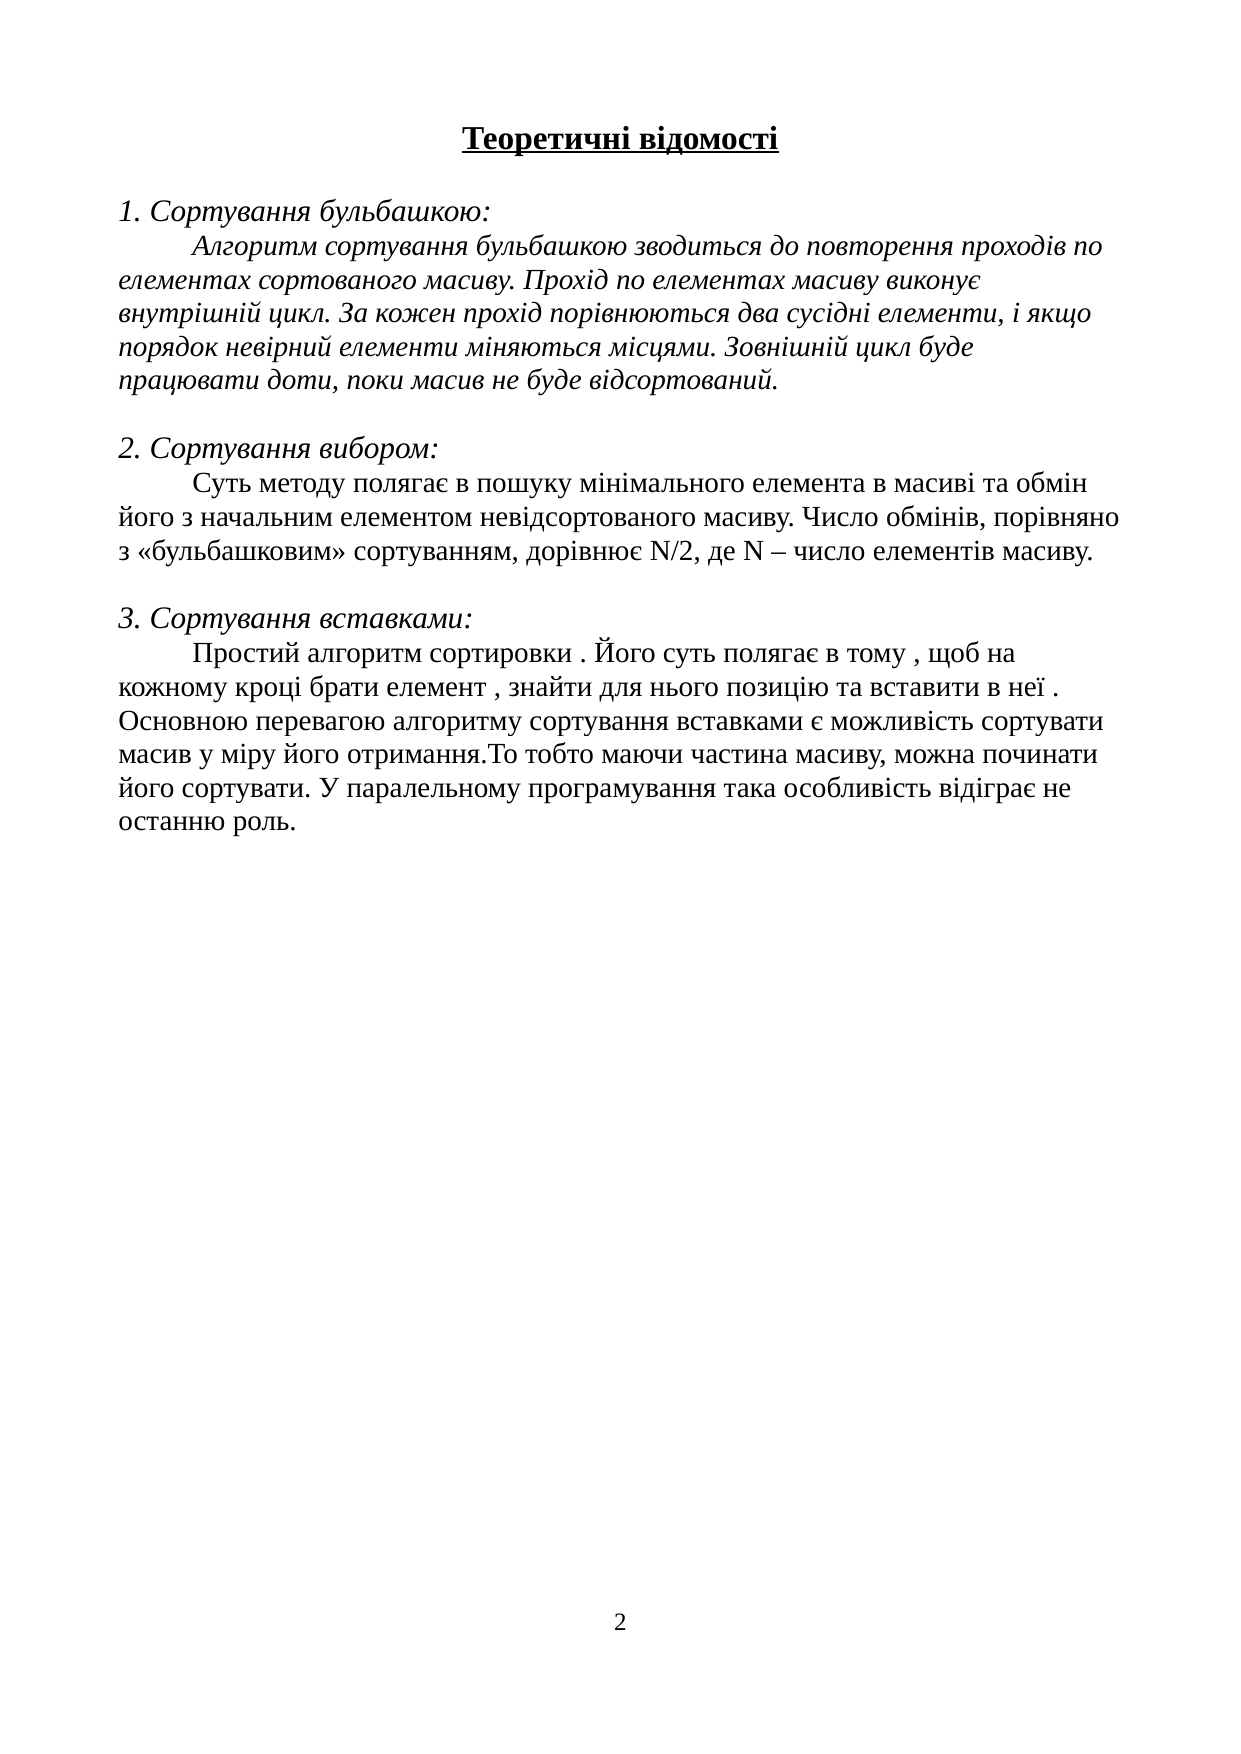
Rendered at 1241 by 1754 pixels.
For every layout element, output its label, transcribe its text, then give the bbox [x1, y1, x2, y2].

text Простий алгоритм сортировки . Його суть полягає в тому , щоб на кожному кроці брати елемент , знайти для нього позицію та вставити в неї . Основною перевагою алгоритму сортування вставками є можливість сортувати масив у міру його отримання.То тобто маючи частина масиву, можна починати його сортувати. У паралельному програмування така особливість відіграє не останню роль. [118, 636, 1122, 837]
text 1. Сортування бульбашкою: [118, 192, 1122, 228]
text 2. Сортування вибором: [118, 429, 1122, 466]
text Теоретичні відомості [118, 118, 1122, 156]
text 3. Сортування вставками: [118, 600, 1122, 636]
text Алгоритм сортування бульбашкою зводиться до повторення проходів по елементах сортованого масиву. Прохід по елементах масиву виконує внутрішній цикл. За кожен прохід порівнюються два сусідні елементи, і якщо порядок невірний елементи міняються місцями. Зовнішній цикл буде працювати доти, поки масив не буде відсортований. [118, 228, 1122, 396]
text Суть методу полягає в пошуку мінімального елемента в масиві та обмін його з начальним елементом невідсортованого масиву. Число обмінів, порівняно з «бульбашковим» сортуванням, дорівнює N/2, де N – число елементів масиву. [118, 466, 1122, 566]
